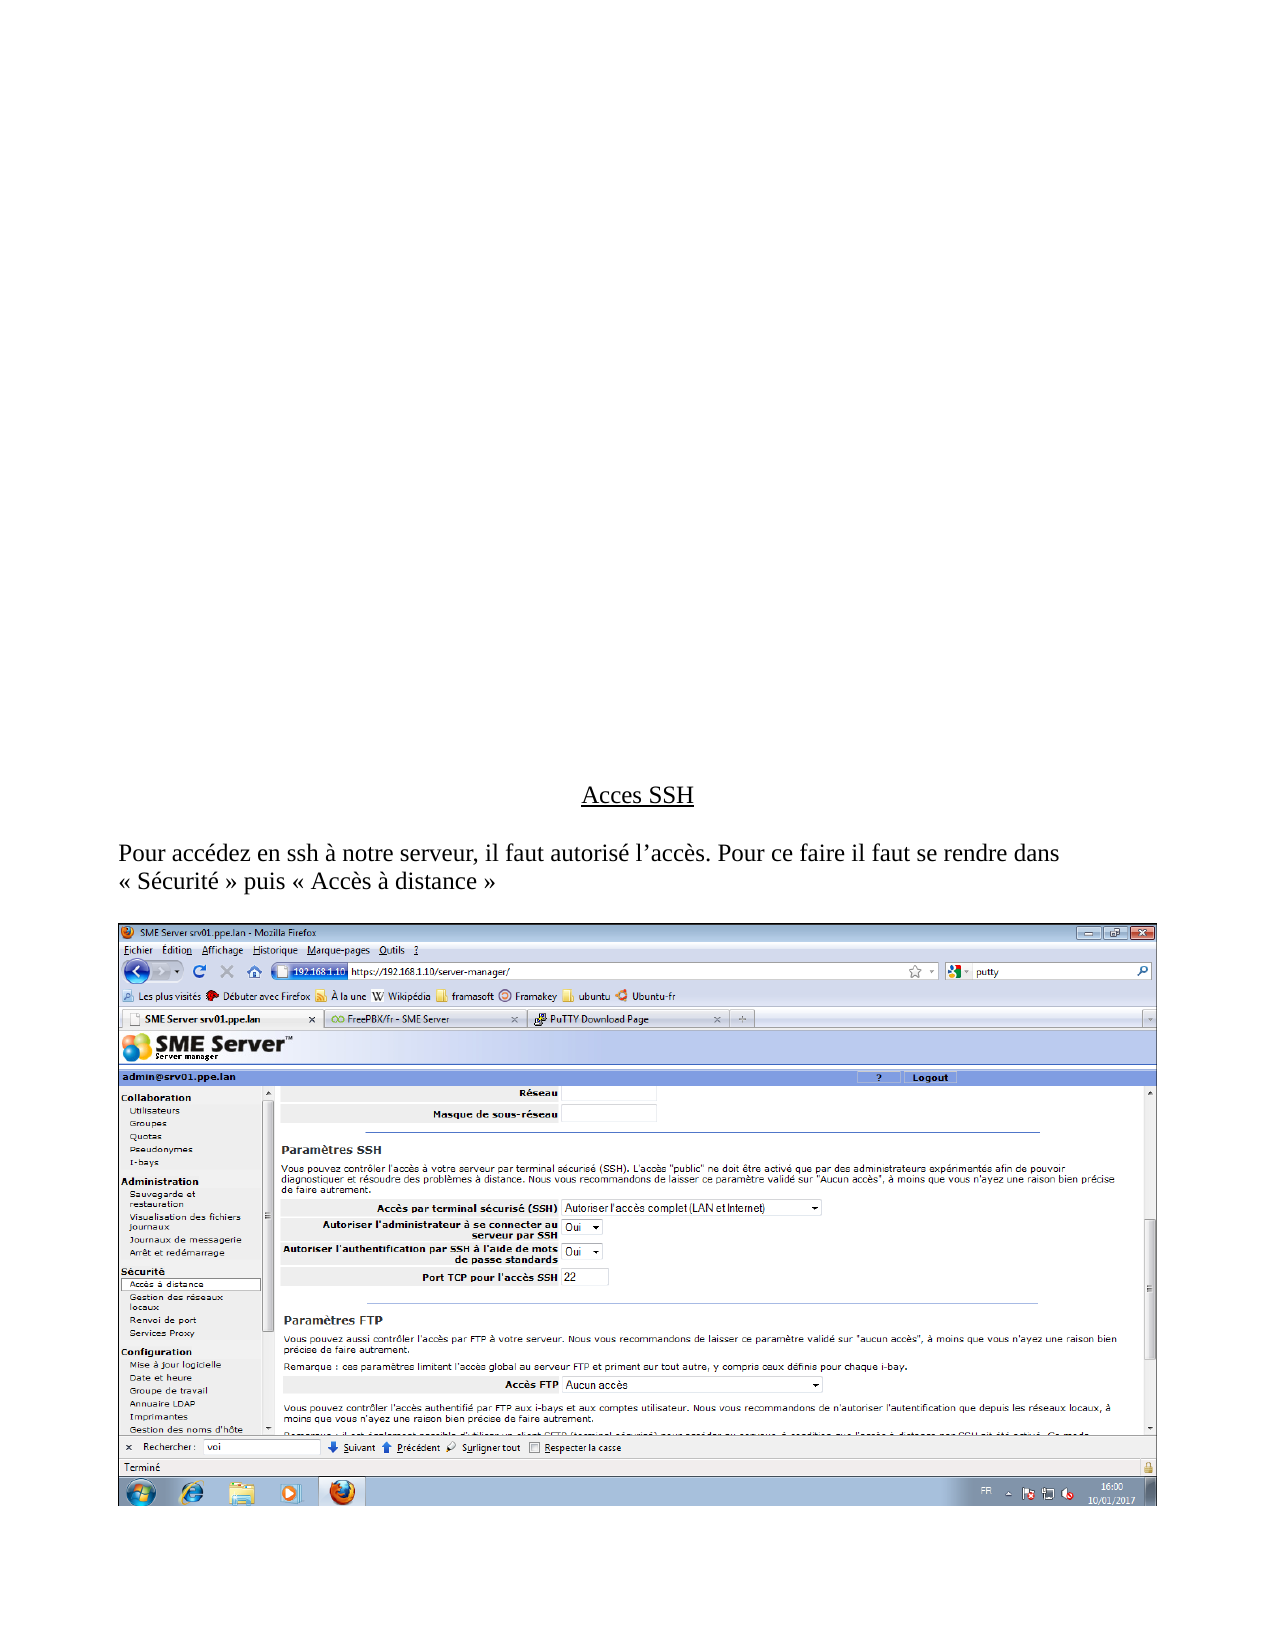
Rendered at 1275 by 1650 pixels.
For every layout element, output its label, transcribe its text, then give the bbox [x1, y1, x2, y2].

text Acces SSH [118, 780, 1157, 838]
picture [118, 923, 1157, 1506]
text Pour accédez en ssh à notre serveur, il faut autorisé l’accès. Pour ce faire il faut se rendre dans « Sécurité » puis « Accès à distance » [118, 838, 1157, 923]
